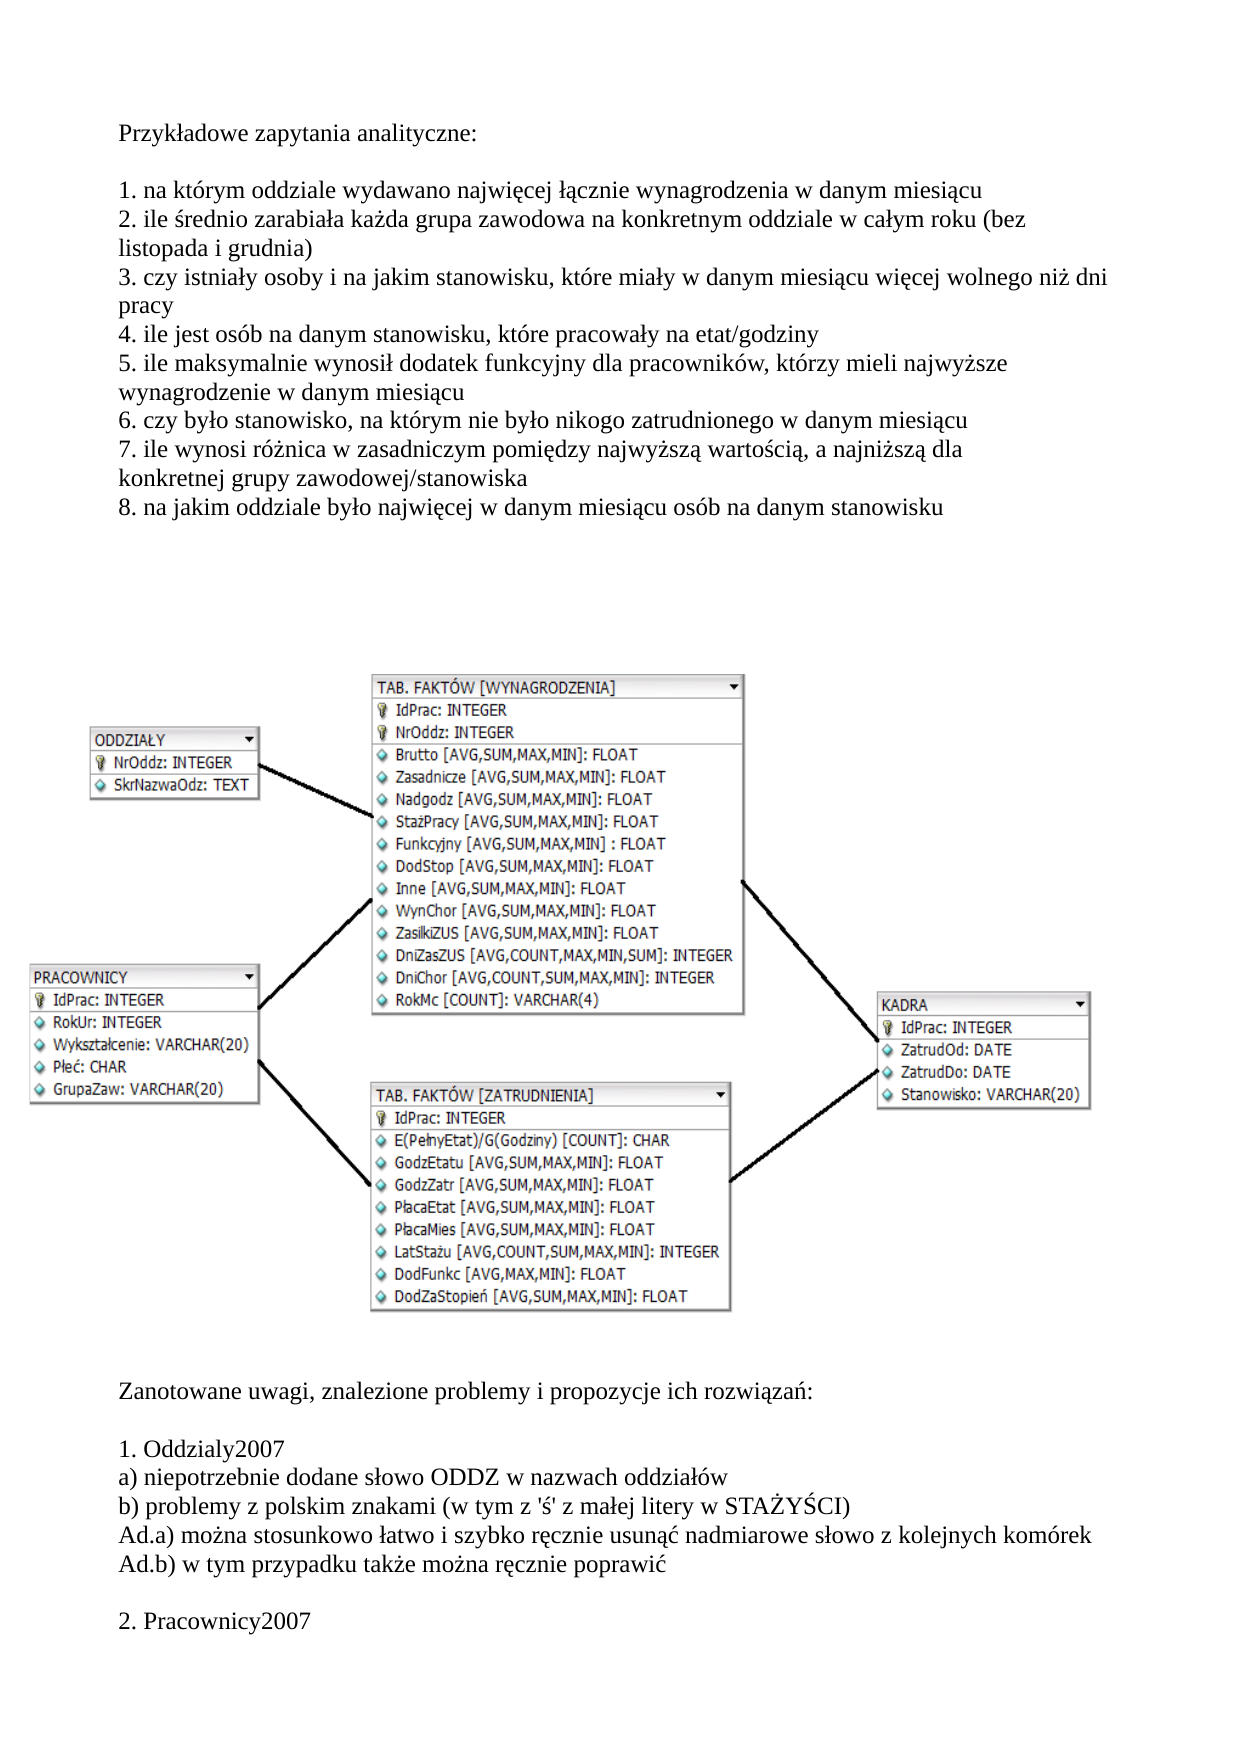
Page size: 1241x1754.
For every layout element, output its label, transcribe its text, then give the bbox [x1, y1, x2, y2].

text 5. ile maksymalnie wynosił dodatek funkcyjny dla pracowników, którzy mieli najwyższe wynagrodzenie w danym miesiącu [118, 348, 1122, 406]
text Przykładowe zapytania analityczne: [118, 118, 1122, 147]
text 8. na jakim oddziale było najwięcej w danym miesiącu osób na danym stanowisku [118, 492, 1122, 521]
text 1. na którym oddziale wydawano najwięcej łącznie wynagrodzenia w danym miesiącu [118, 176, 1122, 204]
text 6. czy było stanowisko, na którym nie było nikogo zatrudnionego w danym miesiącu [118, 406, 1122, 434]
text 4. ile jest osób na danym stanowisku, które pracowały na etat/godziny [118, 319, 1122, 348]
text 1. Oddzialy2007 [118, 1434, 1122, 1462]
picture [29, 674, 1211, 1377]
text a) niepotrzebnie dodane słowo ODDZ w nazwach oddziałów [118, 1462, 1122, 1491]
text 2. Pracownicy2007 [118, 1606, 1122, 1635]
text 7. ile wynosi różnica w zasadniczym pomiędzy najwyższą wartością, a najniższą dla [118, 434, 1122, 463]
text 3. czy istniały osoby i na jakim stanowisku, które miały w danym miesiącu więcej wolnego niż dni pracy [118, 262, 1122, 319]
text Ad.b) w tym przypadku także można ręcznie poprawić [118, 1549, 1122, 1577]
text Ad.a) można stosunkowo łatwo i szybko ręcznie usunąć nadmiarowe słowo z kolejnych komórek [118, 1520, 1122, 1549]
text konkretnej grupy zawodowej/stanowiska [118, 463, 1122, 492]
text [118, 664, 1122, 674]
text Zanotowane uwagi, znalezione problemy i propozycje ich rozwiązań: [118, 1377, 1122, 1405]
text b) problemy z polskim znakami (w tym z 'ś' z małej litery w STAŻYŚCI) [118, 1491, 1122, 1520]
text 2. ile średnio zarabiała każda grupa zawodowa na konkretnym oddziale w całym roku (bez listopada i grudnia) [118, 204, 1122, 262]
